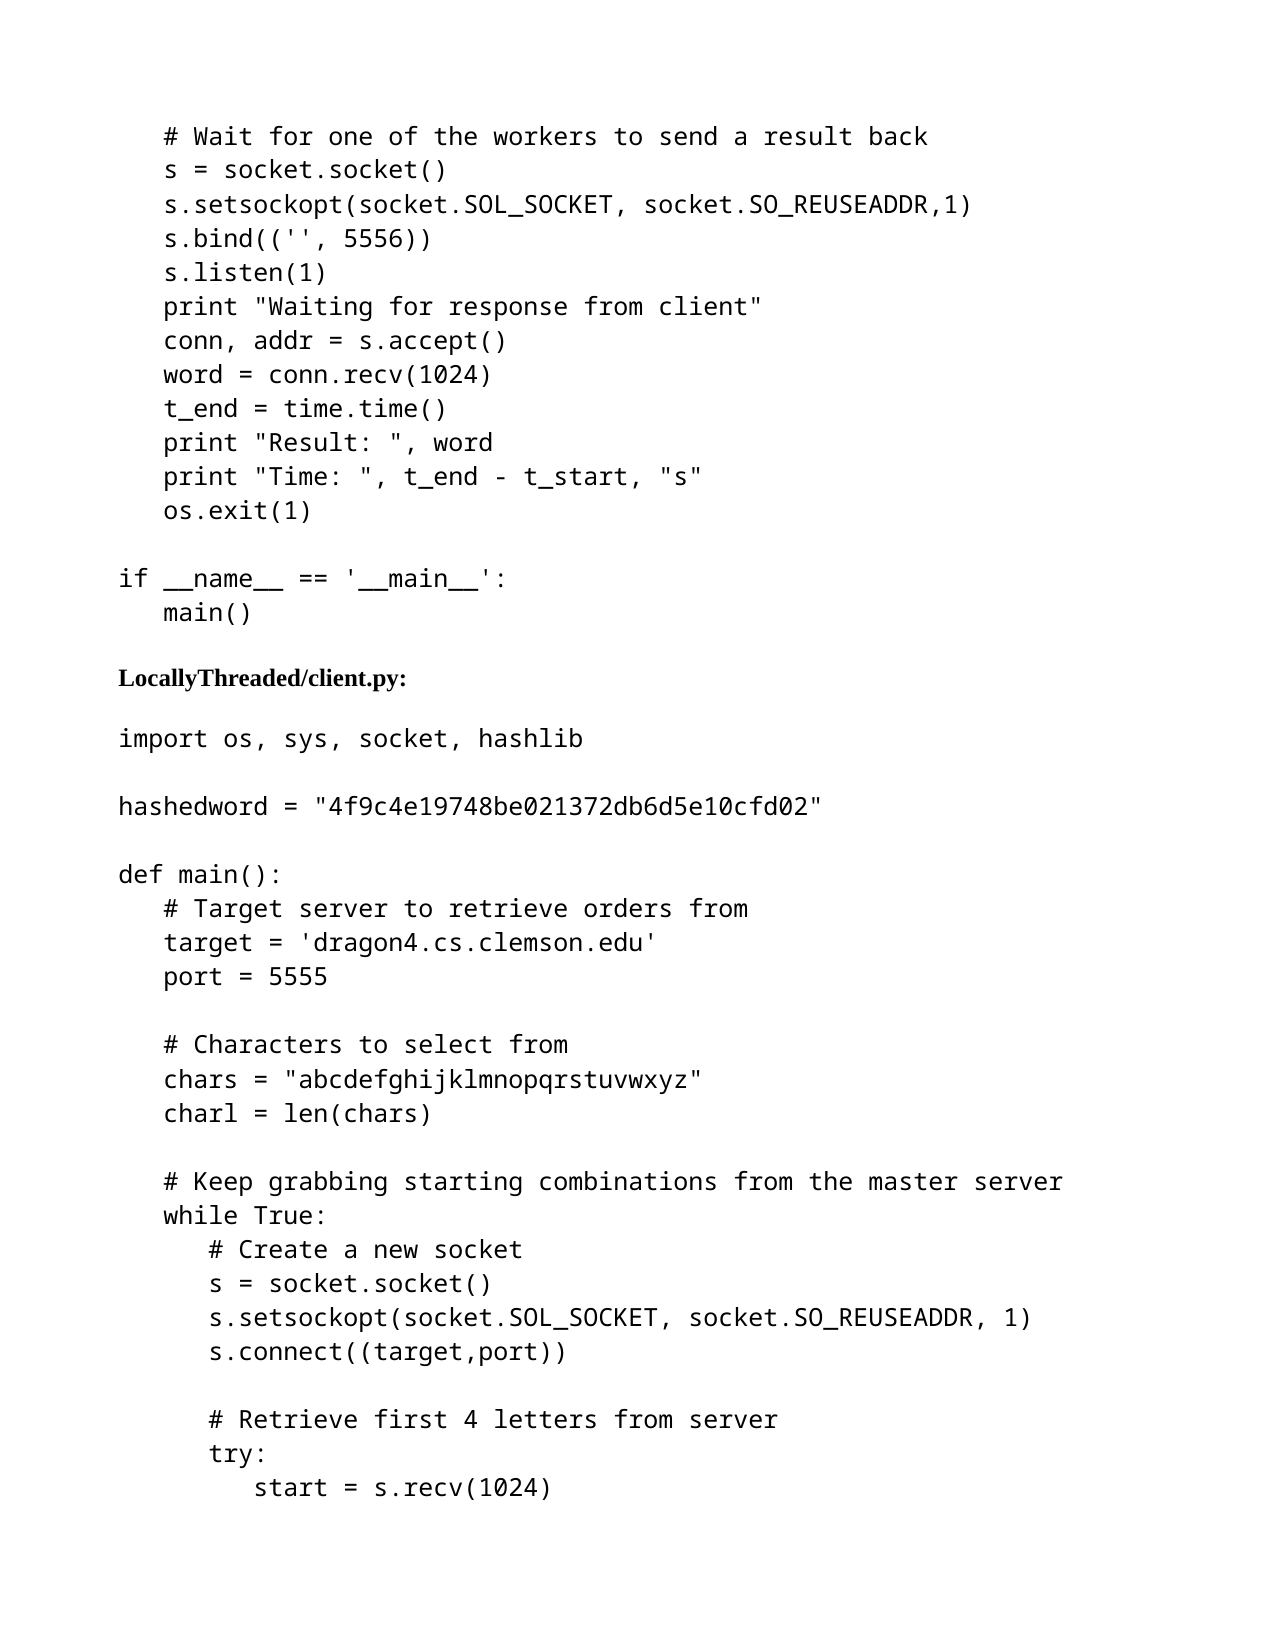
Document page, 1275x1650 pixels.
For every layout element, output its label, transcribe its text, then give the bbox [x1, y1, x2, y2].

text # Target server to retrieve orders from [118, 891, 1157, 925]
text start = s.recv(1024) [118, 1470, 1157, 1504]
text target = 'dragon4.cs.clemson.edu' [118, 925, 1157, 959]
text s.setsockopt(socket.SOL_SOCKET, socket.SO_REUSEADDR,1) [118, 186, 1157, 220]
text # Wait for one of the workers to send a result back [118, 118, 1157, 152]
text hashedword = "4f9c4e19748be021372db6d5e10cfd02" [118, 789, 1157, 823]
text print "Result: ", word [118, 425, 1157, 459]
text s = socket.socket() [118, 1266, 1157, 1300]
text while True: [118, 1197, 1157, 1232]
text word = conn.recv(1024) [118, 357, 1157, 391]
text s.bind(('', 5556)) [118, 220, 1157, 254]
text try: [118, 1436, 1157, 1470]
text s.connect((target,port)) [118, 1334, 1157, 1368]
text if __name__ == '__main__': [118, 561, 1157, 595]
text s = socket.socket() [118, 152, 1157, 186]
text def main(): [118, 857, 1157, 891]
text s.listen(1) [118, 254, 1157, 288]
text # Keep grabbing starting combinations from the master server [118, 1163, 1157, 1197]
text # Retrieve first 4 letters from server [118, 1402, 1157, 1436]
text main() [118, 595, 1157, 629]
text # Create a new socket [118, 1232, 1157, 1266]
text import os, sys, socket, hashlib [118, 721, 1157, 755]
text # Characters to select from [118, 1027, 1157, 1061]
text print "Time: ", t_end - t_start, "s" [118, 459, 1157, 493]
text conn, addr = s.accept() [118, 322, 1157, 357]
text charl = len(chars) [118, 1095, 1157, 1129]
text os.exit(1) [118, 493, 1157, 527]
text LocallyThreaded/client.py: [118, 663, 1157, 692]
text s.setsockopt(socket.SOL_SOCKET, socket.SO_REUSEADDR, 1) [118, 1300, 1157, 1334]
text port = 5555 [118, 959, 1157, 993]
text chars = "abcdefghijklmnopqrstuvwxyz" [118, 1061, 1157, 1095]
text t_end = time.time() [118, 391, 1157, 425]
text print "Waiting for response from client" [118, 288, 1157, 322]
